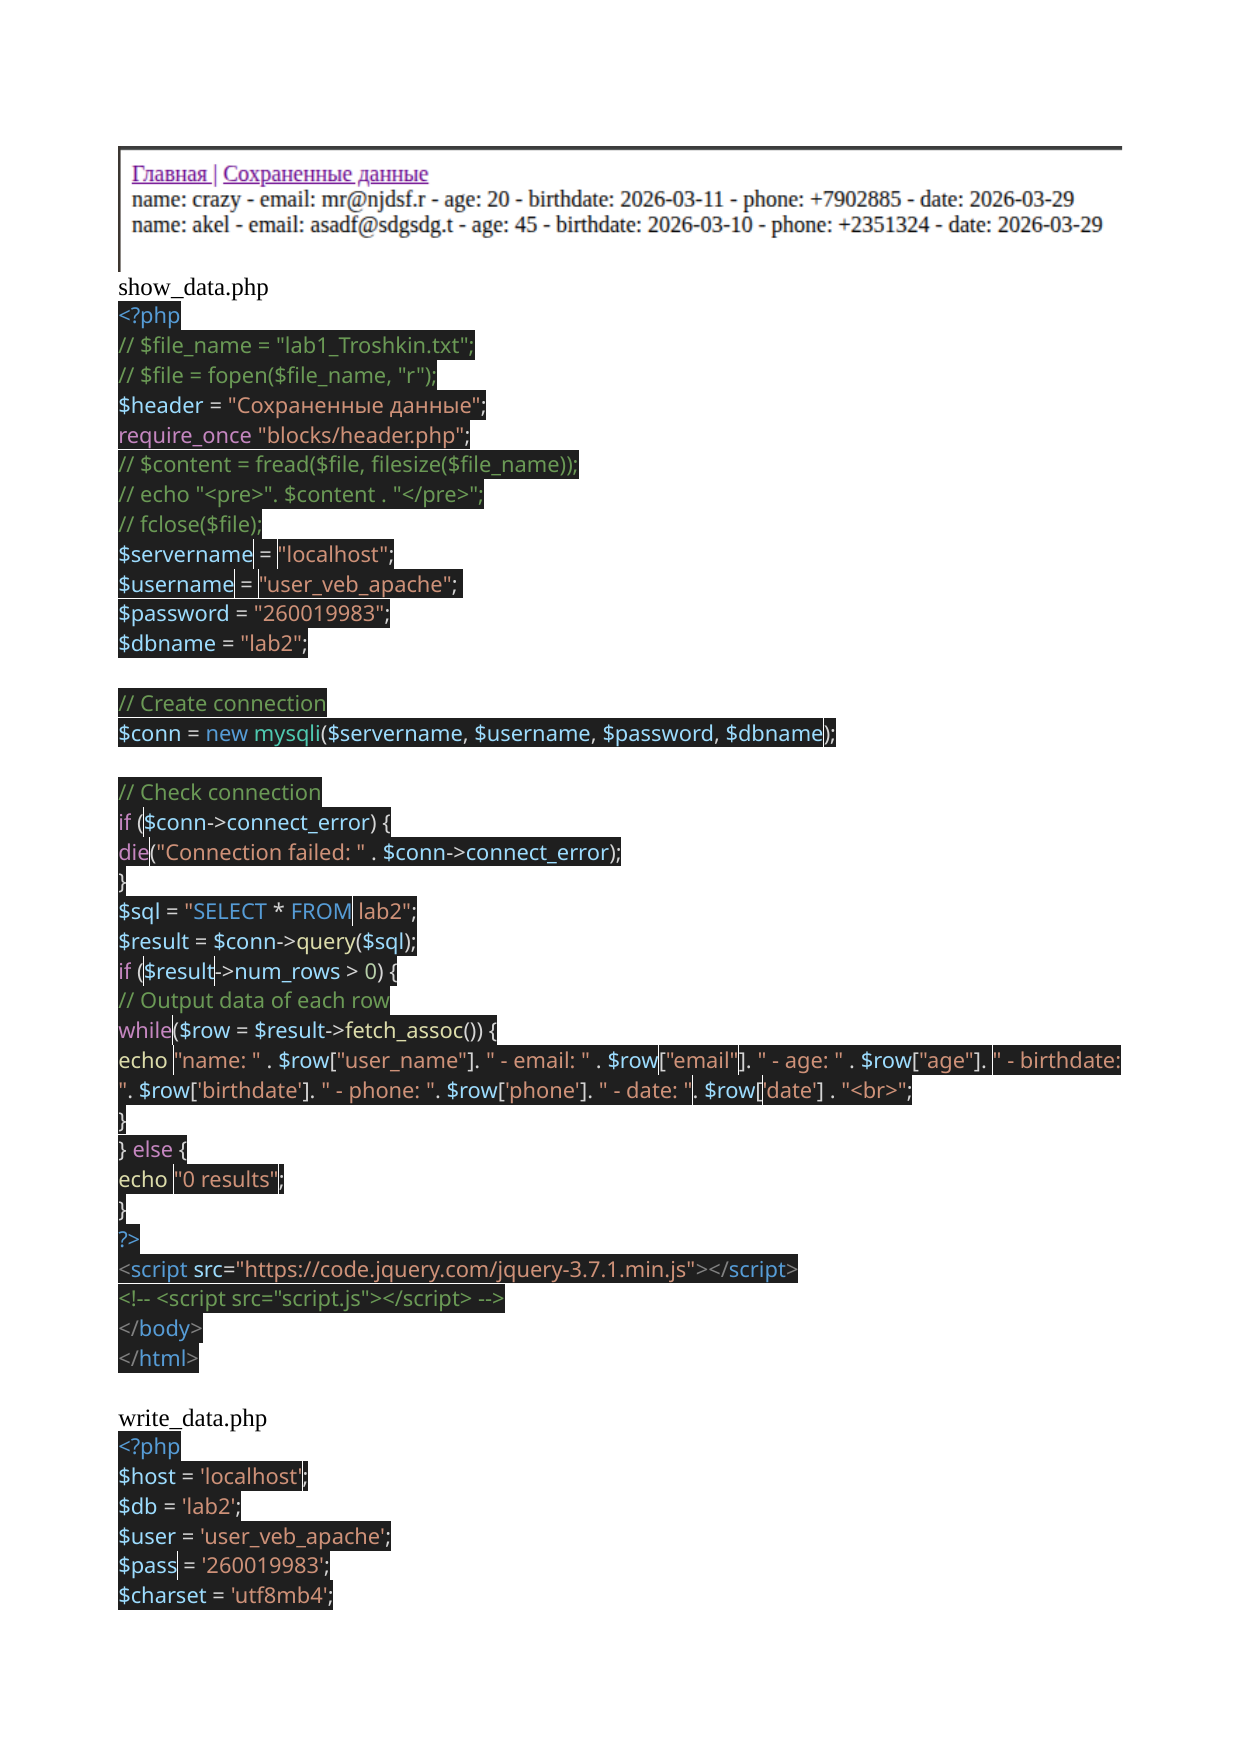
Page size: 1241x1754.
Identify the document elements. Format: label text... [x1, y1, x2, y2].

text $servername = "localhost"; [118, 539, 1122, 569]
text if ($conn->connect_error) { [118, 807, 1122, 837]
text $header = "Сохраненные данные"; [118, 390, 1122, 420]
text </body> [118, 1313, 1122, 1343]
text die("Connection failed: " . $conn->connect_error); [118, 837, 1122, 866]
text </html> [118, 1343, 1122, 1373]
text require_once "blocks/header.php"; [118, 420, 1122, 449]
text $sql = "SELECT * FROM lab2"; [118, 896, 1122, 926]
text $result = $conn->query($sql); [118, 926, 1122, 956]
text $dbname = "lab2"; [118, 628, 1122, 658]
text <script src="https://code.jquery.com/jquery-3.7.1.min.js"></script> [118, 1254, 1122, 1283]
text $pass = '260019983'; [118, 1551, 1122, 1580]
text $host = 'localhost'; [118, 1461, 1122, 1491]
text <!-- <script src="script.js"></script> --> [118, 1283, 1122, 1313]
text write_data.php <?php [118, 1403, 1122, 1461]
text echo "0 results"; [118, 1164, 1122, 1194]
text // $content = fread($file, filesize($file_name)); [118, 449, 1122, 479]
text echo "name: " . $row["user_name"]. " - email: " . $row["email"]. " - age: " . $row["age"]. " - birthdate: ". $row['birthdate']. " - phone: ". $row['phone']. " - date: ". $row['date'] . "<br>"; [118, 1045, 1122, 1105]
text $db = 'lab2'; [118, 1491, 1122, 1521]
text $user = 'user_veb_apache'; [118, 1521, 1122, 1551]
text } [118, 1194, 1122, 1224]
text // $file_name = "lab1_Troshkin.txt"; [118, 330, 1122, 360]
text // Create connection [118, 688, 1122, 717]
text // Output data of each row [118, 986, 1122, 1015]
text $charset = 'utf8mb4'; [118, 1580, 1122, 1610]
text } else { [118, 1134, 1122, 1164]
text while($row = $result->fetch_assoc()) { [118, 1015, 1122, 1045]
picture [118, 146, 1123, 272]
text // fclose($file); [118, 509, 1122, 539]
text } [118, 1105, 1122, 1134]
text if ($result->num_rows > 0) { [118, 956, 1122, 986]
text // $file = fopen($file_name, "r"); [118, 360, 1122, 390]
text show_data.php <?php [118, 272, 1122, 330]
text $password = "260019983"; [118, 598, 1122, 628]
text $username = "user_veb_apache"; [118, 569, 1122, 598]
text // echo "<pre>". $content . "</pre>"; [118, 479, 1122, 509]
text $conn = new mysqli($servername, $username, $password, $dbname); [118, 717, 1122, 747]
text // Check connection [118, 777, 1122, 807]
text } [118, 866, 1122, 896]
text ?> [118, 1224, 1122, 1254]
